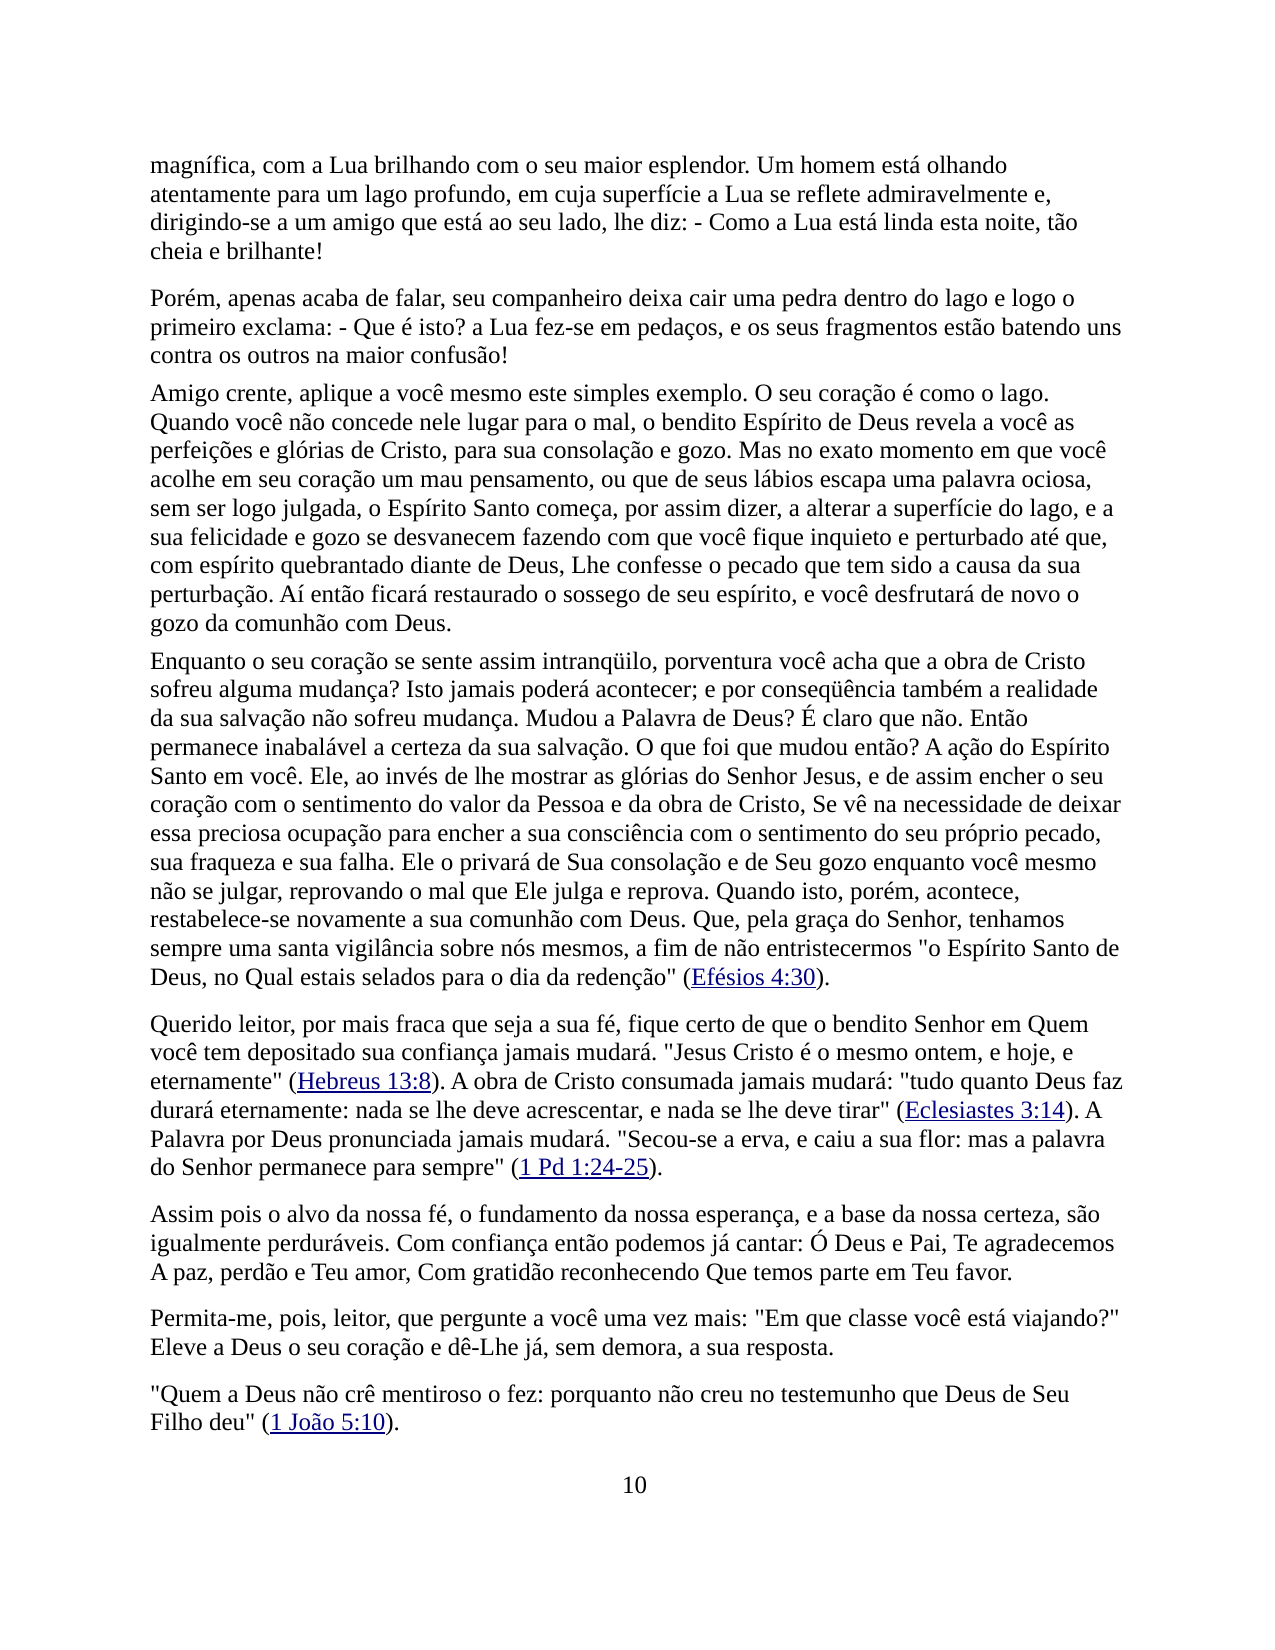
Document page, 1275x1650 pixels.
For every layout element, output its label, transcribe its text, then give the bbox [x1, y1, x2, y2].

text Querido leitor, por mais fraca que seja a sua fé, fique certo de que o bendito Senhor em Quem você tem depositado sua confiança jamais mudará. "Jesus Cristo é o mesmo ontem, e hoje, e eternamente" (Hebreus 13:8). A obra de Cristo consumada jamais mudará: "tudo quanto Deus faz durará eternamente: nada se lhe deve acrescentar, e nada se lhe deve tirar" (Eclesiastes 3:14). A Palavra por Deus pronunciada jamais mudará. "Secou-se a erva, e caiu a sua flor: mas a palavra do Senhor permanece para sempre" (1 Pd 1:24-25). [150, 1009, 1125, 1181]
text Porém, apenas acaba de falar, seu companheiro deixa cair uma pedra dentro do lago e logo o primeiro exclama: - Que é isto? a Lua fez-se em pedaços, e os seus fragmentos estão batendo uns contra os outros na maior confusão! [150, 283, 1125, 369]
text "Quem a Deus não crê mentiroso o fez: porquanto não creu no testemunho que Deus de Seu Filho deu" (1 João 5:10). [150, 1379, 1125, 1436]
text Assim pois o alvo da nossa fé, o fundamento da nossa esperança, e a base da nossa certeza, são igualmente perduráveis. Com confiança então podemos já cantar: Ó Deus e Pai, Te agradecemos A paz, perdão e Teu amor, Com gratidão reconhecendo Que temos parte em Teu favor. [150, 1199, 1125, 1285]
text Amigo crente, aplique a você mesmo este simples exemplo. O seu coração é como o lago. Quando você não concede nele lugar para o mal, o bendito Espírito de Deus revela a você as perfeições e glórias de Cristo, para sua consolação e gozo. Mas no exato momento em que você acolhe em seu coração um mau pensamento, ou que de seus lábios escapa uma palavra ociosa, sem ser logo julgada, o Espírito Santo começa, por assim dizer, a alterar a superfície do lago, e a sua felicidade e gozo se desvanecem fazendo com que você fique inquieto e perturbado até que, com espírito quebrantado diante de Deus, Lhe confesse o pecado que tem sido a causa da sua perturbação. Aí então ficará restaurado o sossego de seu espírito, e você desfrutará de novo o gozo da comunhão com Deus. [150, 378, 1125, 637]
text Enquanto o seu coração se sente assim intranqüilo, porventura você acha que a obra de Cristo sofreu alguma mudança? Isto jamais poderá acontecer; e por conseqüência também a realidade da sua salvação não sofreu mudança. Mudou a Palavra de Deus? É claro que não. Então permanece inabalável a certeza da sua salvação. O que foi que mudou então? A ação do Espírito Santo em você. Ele, ao invés de lhe mostrar as glórias do Senhor Jesus, e de assim encher o seu coração com o sentimento do valor da Pessoa e da obra de Cristo, Se vê na necessidade de deixar essa preciosa ocupação para encher a sua consciência com o sentimento do seu próprio pecado, sua fraqueza e sua falha. Ele o privará de Sua consolação e de Seu gozo enquanto você mesmo não se julgar, reprovando o mal que Ele julga e reprova. Quando isto, porém, acontece, restabelece-se novamente a sua comunhão com Deus. Que, pela graça do Senhor, tenhamos sempre uma santa vigilância sobre nós mesmos, a fim de não entristecermos "o Espírito Santo de Deus, no Qual estais selados para o dia da redenção" (Efésios 4:30). [150, 646, 1125, 991]
text Permita-me, pois, leitor, que pergunte a você uma vez mais: "Em que classe você está viajando?" Eleve a Deus o seu coração e dê-Lhe já, sem demora, a sua resposta. [150, 1303, 1125, 1361]
text magnífica, com a Lua brilhando com o seu maior esplendor. Um homem está olhando atentamente para um lago profundo, em cuja superfície a Lua se reflete admiravelmente e, dirigindo-se a um amigo que está ao seu lado, lhe diz: - Como a Lua está linda esta noite, tão cheia e brilhante! [150, 150, 1125, 265]
